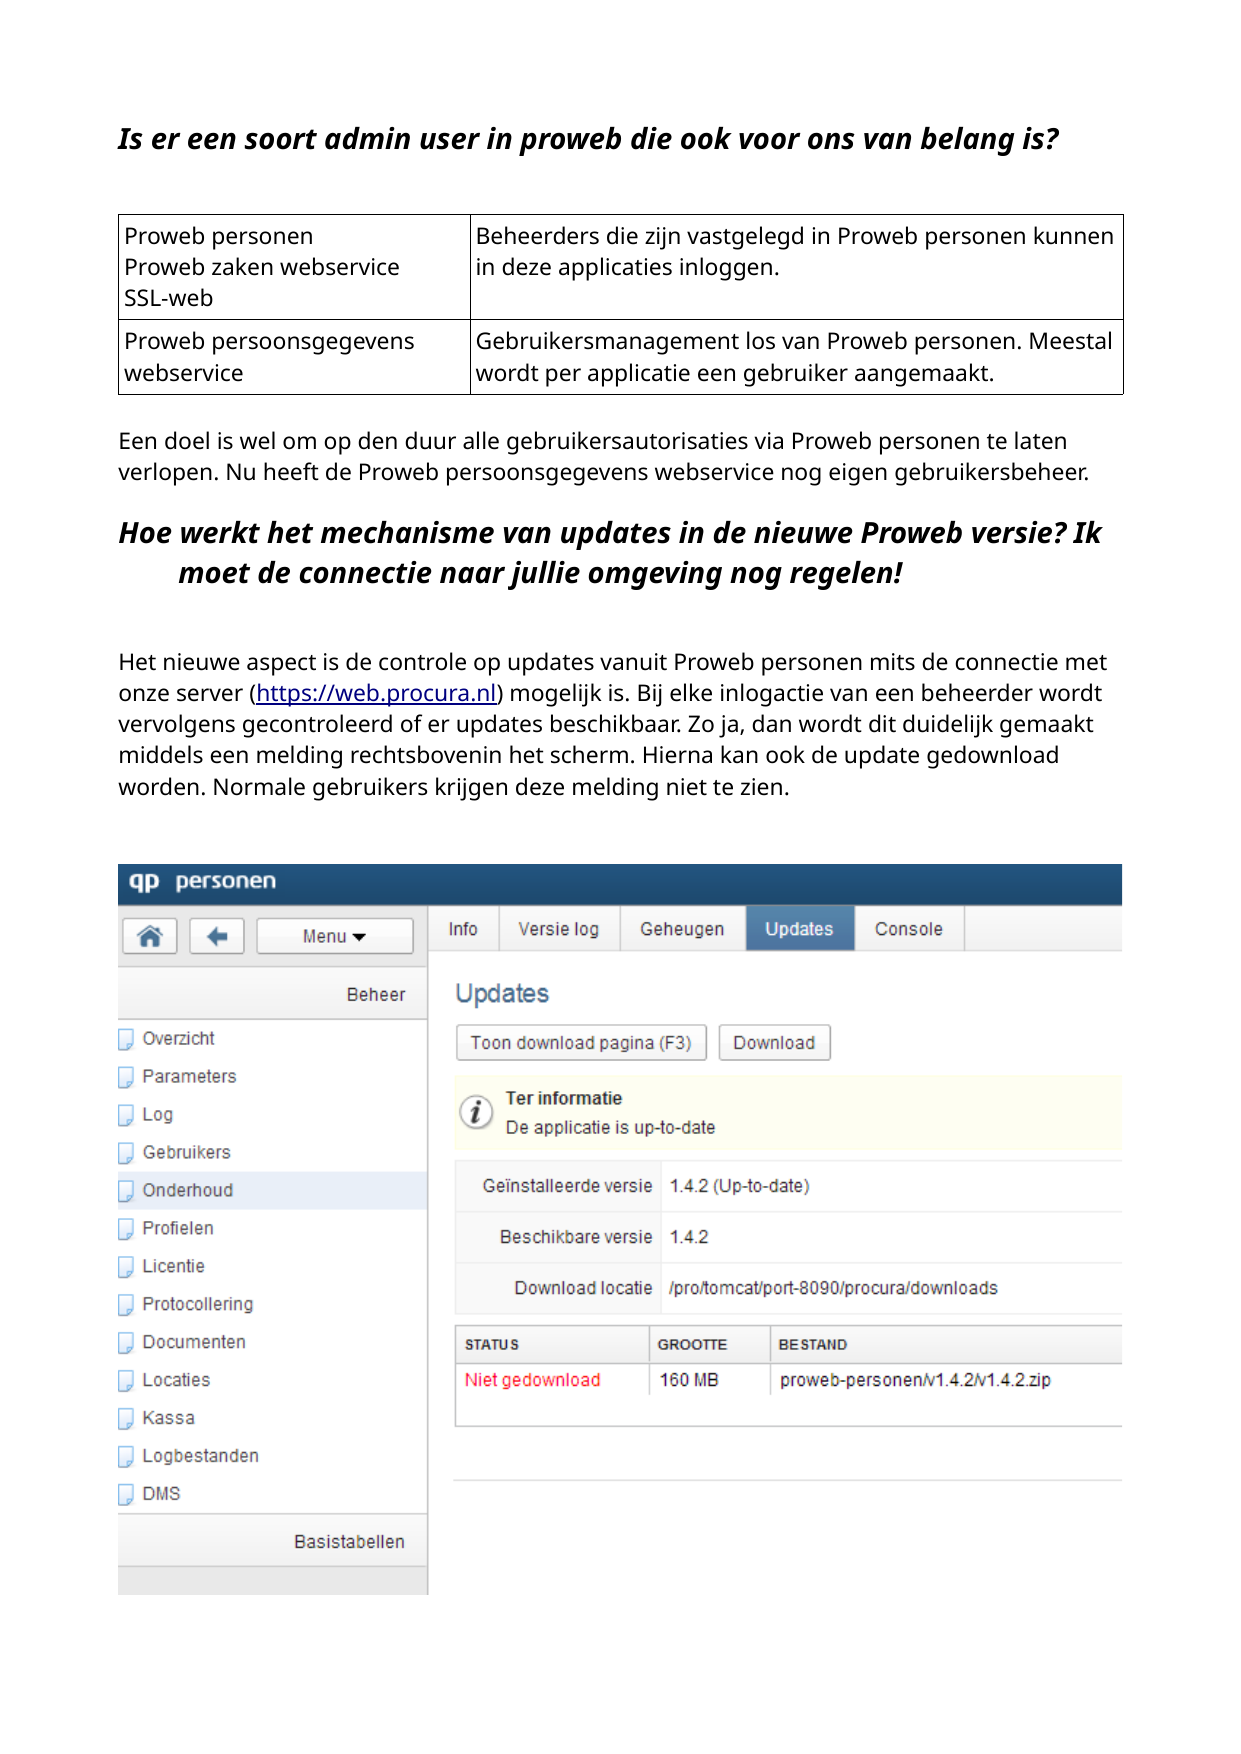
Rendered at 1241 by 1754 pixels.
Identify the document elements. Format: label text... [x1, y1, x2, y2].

table_cell Gebruikersmanagement los van Proweb personen. Meestal wordt per applicatie een gebruiker aangemaakt. [471, 320, 1123, 393]
table_header Beheerders die zijn vastgelegd in Proweb personen kunnen in deze applicaties inloggen. [471, 215, 1123, 319]
subtitle Is er een soort admin user in proweb die ook voor ons van belang is? [118, 118, 1122, 158]
subtitle Hoe werkt het mechanisme van updates in de nieuwe Proweb versie? Ik moet de connectie naar jullie omgeving nog regelen! [118, 512, 1122, 592]
text Een doel is wel om op den duur alle gebruikersautorisaties via Proweb personen te laten verlopen. Nu heeft de Proweb persoonsgegevens webservice nog eigen gebruikersbeheer. [118, 425, 1122, 487]
table_cell Proweb persoonsgegevens webservice [119, 320, 470, 393]
table_header Proweb personen Proweb zaken webservice SSL-web [119, 215, 470, 319]
picture [118, 864, 1123, 1595]
text Het nieuwe aspect is de controle op updates vanuit Proweb personen mits de connectie met onze server (https://web.procura.nl) mogelijk is. Bij elke inlogactie van een beheerder wordt vervolgens gecontroleerd of er updates beschikbaar. Zo ja, dan wordt dit duidelijk gemaakt middels een melding rechtsbovenin het scherm. Hierna kan ook de update gedownload worden. Normale gebruikers krijgen deze melding niet te zien. [118, 645, 1122, 802]
